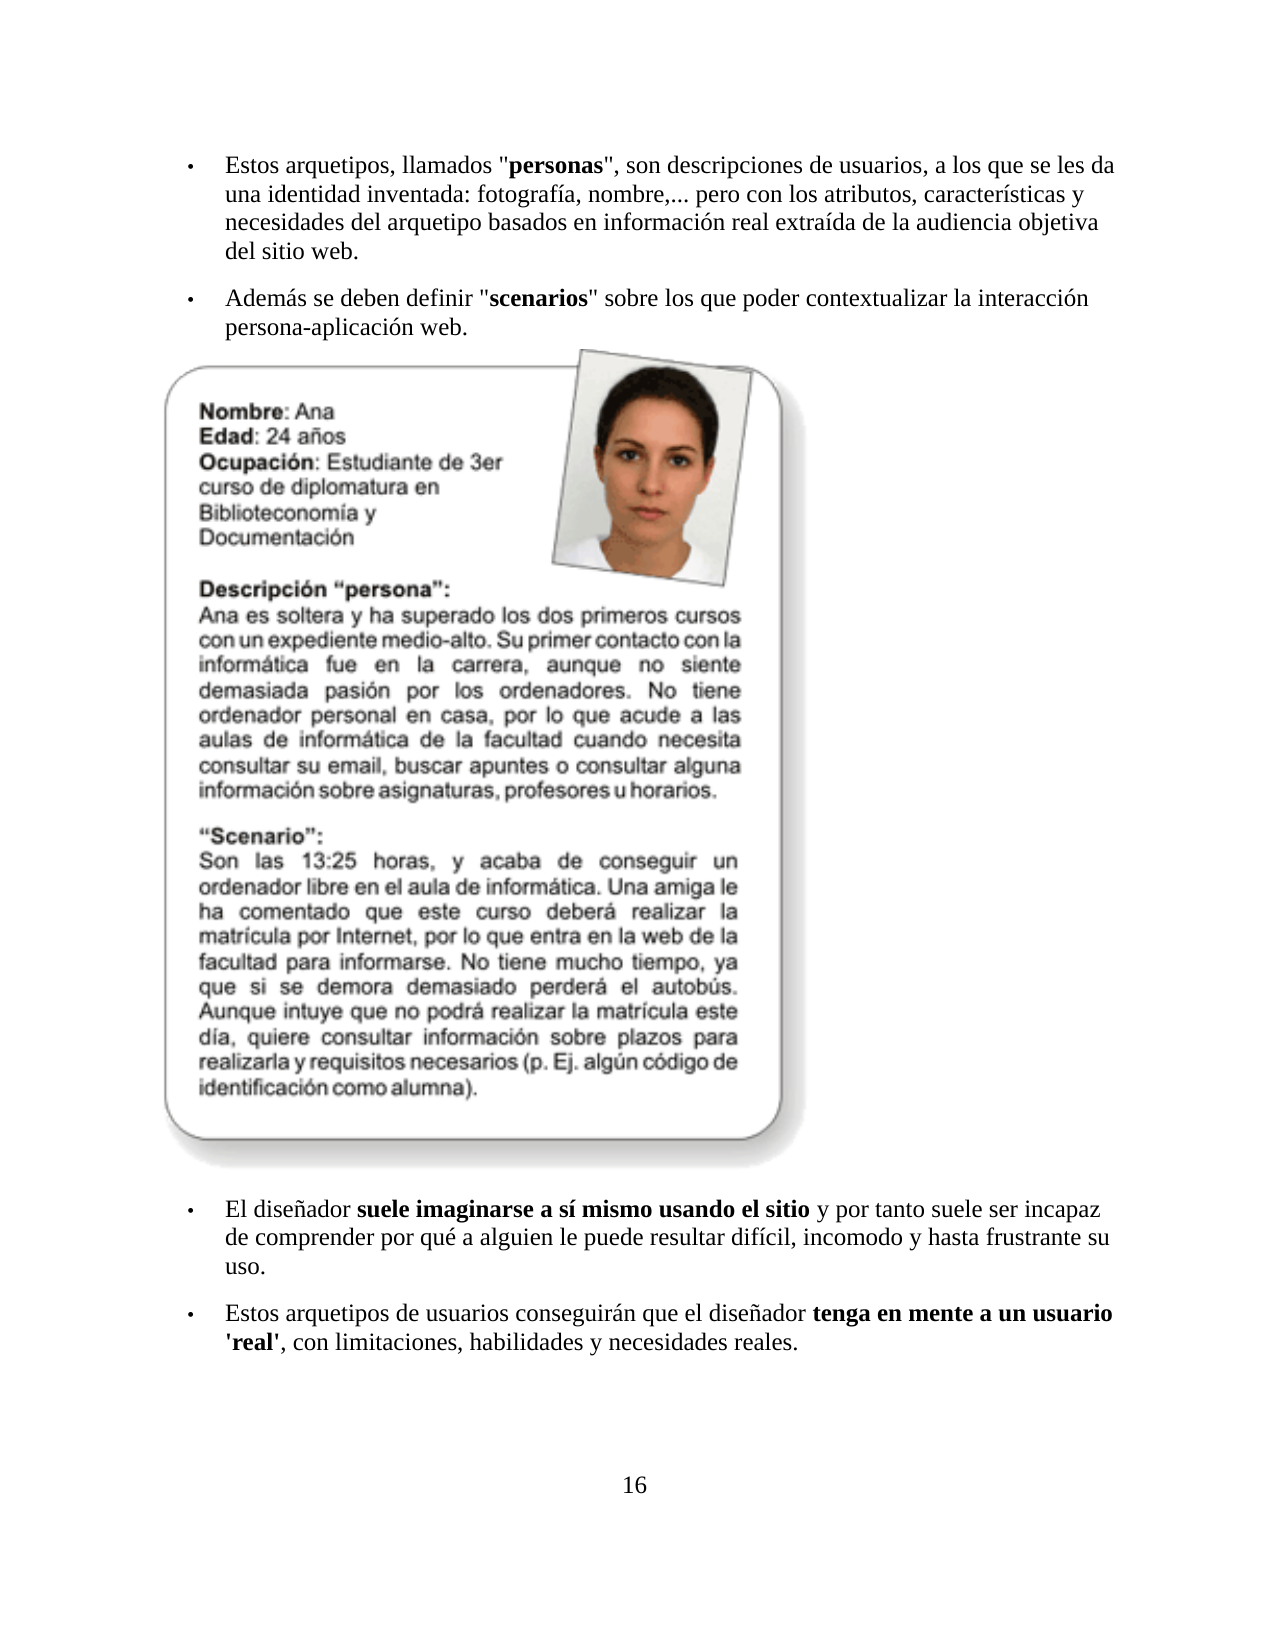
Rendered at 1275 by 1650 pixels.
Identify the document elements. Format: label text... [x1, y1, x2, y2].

list Además se deben definir "scenarios" sobre los que poder contextualizar la interacción persona-aplicación web. [187, 283, 1125, 340]
list El diseñador suele imaginarse a sí mismo usando el sitio y por tanto suele ser incapaz de comprender por qué a alguien le puede resultar difícil, incomodo y hasta frustrante su uso. [187, 1194, 1125, 1280]
list Estos arquetipos de usuarios conseguirán que el diseñador tenga en mente a un usuario 'real', con limitaciones, habilidades y necesidades reales. [187, 1298, 1125, 1355]
list Estos arquetipos, llamados "personas", son descripciones de usuarios, a los que se les da una identidad inventada: fotografía, nombre,... pero con los atributos, características y necesidades del arquetipo basados en información real extraída de la audiencia objetiva del sitio web. [187, 150, 1125, 265]
picture [150, 349, 823, 1185]
